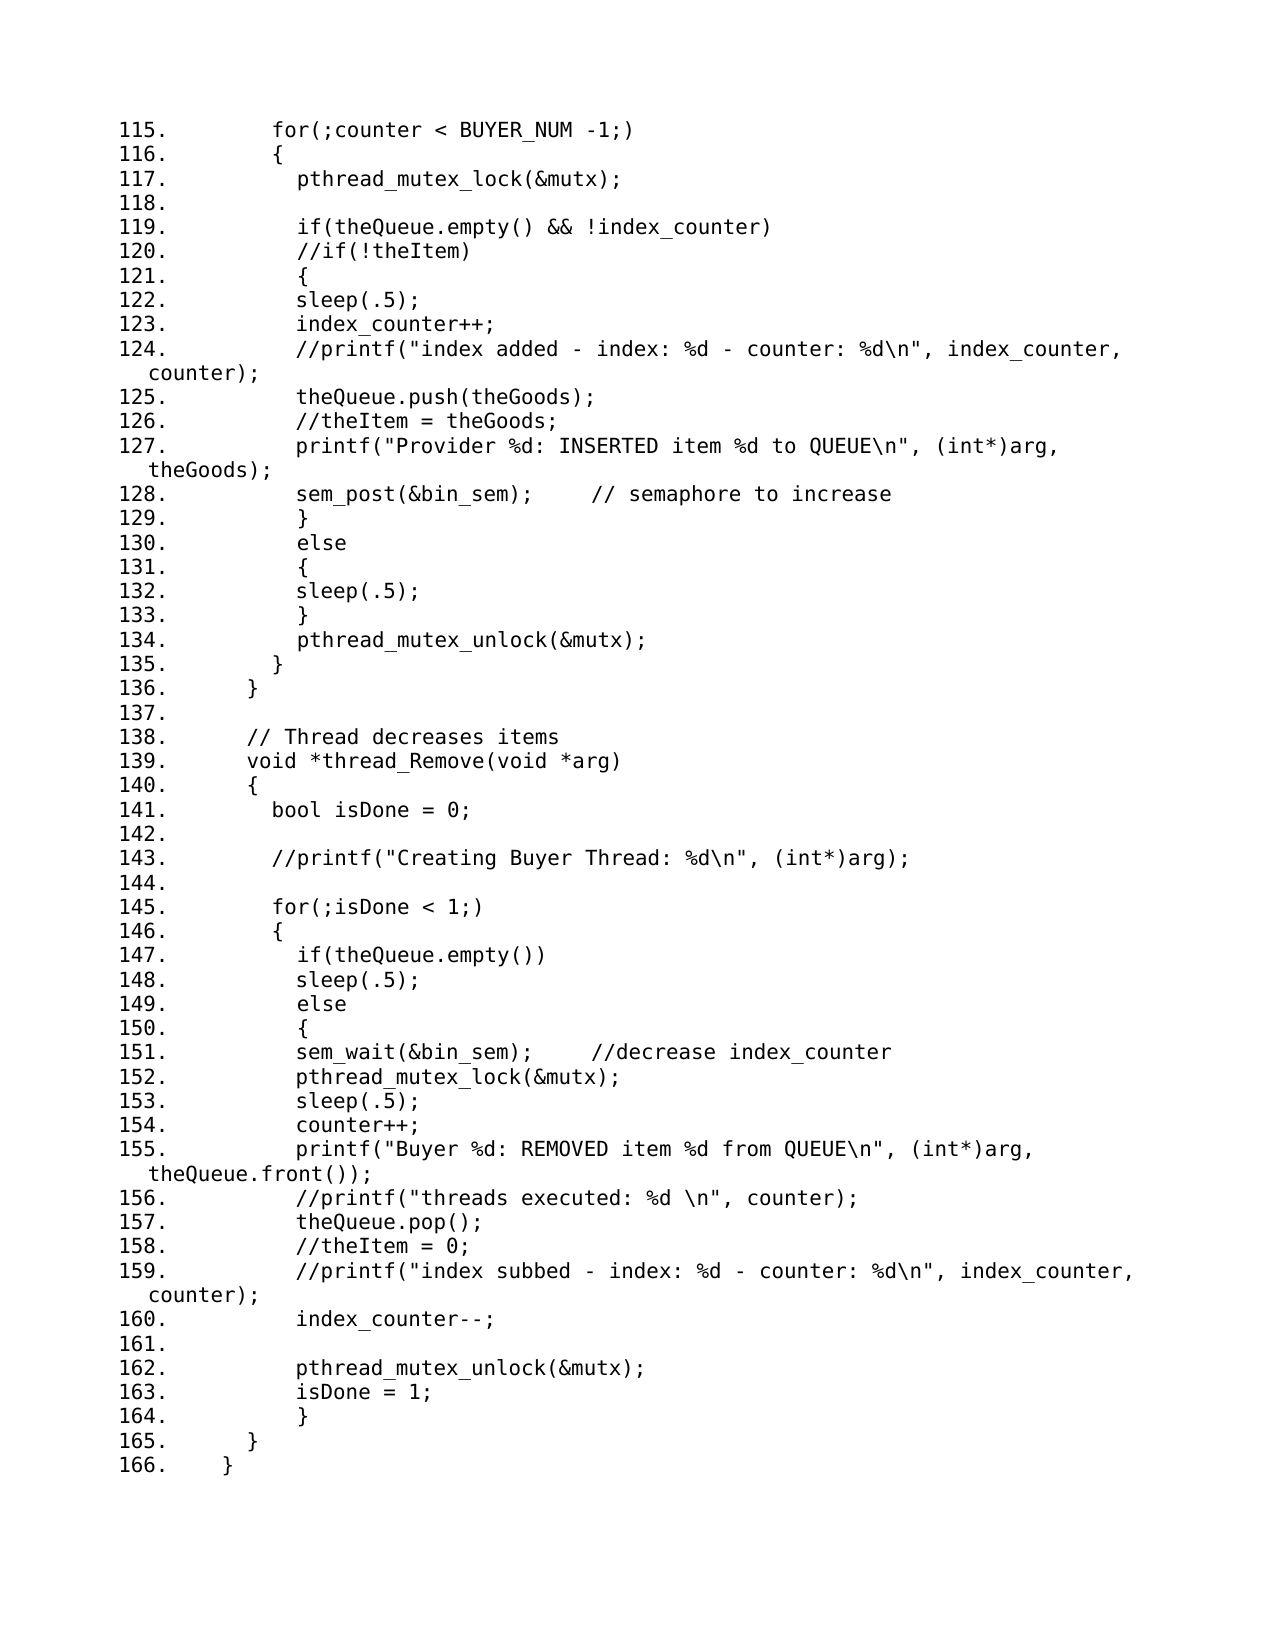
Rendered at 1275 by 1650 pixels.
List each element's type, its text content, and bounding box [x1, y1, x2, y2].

list pthread_mutex_unlock(&mutx); [118, 1356, 1157, 1380]
list index_counter--; [118, 1307, 1157, 1332]
list } [118, 652, 1157, 676]
list pthread_mutex_unlock(&mutx); [118, 628, 1157, 652]
list } [118, 603, 1157, 628]
list //if(!theItem) [118, 239, 1157, 264]
list { [118, 264, 1157, 288]
list printf("Provider %d: INSERTED item %d to QUEUE\n", (int*)arg, theGoods); [118, 434, 1157, 482]
list void *thread_Remove(void *arg) [118, 749, 1157, 773]
list //printf("index subbed - index: %d - counter: %d\n", index_counter, counter); [118, 1259, 1157, 1307]
list } [118, 1404, 1157, 1429]
list bool isDone = 0; [118, 798, 1157, 822]
list //theItem = 0; [118, 1234, 1157, 1259]
list //printf("index added - index: %d - counter: %d\n", index_counter, counter); [118, 337, 1157, 385]
list sleep(.5); [118, 288, 1157, 312]
list for(;counter < BUYER_NUM -1;) [118, 118, 1157, 142]
list { [118, 555, 1157, 579]
list { [118, 142, 1157, 167]
list else [118, 992, 1157, 1016]
list } [118, 1429, 1157, 1453]
list //printf("threads executed: %d \n", counter); [118, 1186, 1157, 1210]
list { [118, 919, 1157, 943]
list pthread_mutex_lock(&mutx); [118, 167, 1157, 191]
list pthread_mutex_lock(&mutx); [118, 1065, 1157, 1089]
list isDone = 1; [118, 1380, 1157, 1404]
list for(;isDone < 1;) [118, 895, 1157, 919]
list printf("Buyer %d: REMOVED item %d from QUEUE\n", (int*)arg, theQueue.front()); [118, 1137, 1157, 1186]
list if(theQueue.empty()) [118, 943, 1157, 968]
list } [118, 506, 1157, 531]
list sem_post(&bin_sem); // semaphore to increase [118, 482, 1157, 506]
list { [118, 773, 1157, 798]
list theQueue.pop(); [118, 1210, 1157, 1234]
list sleep(.5); [118, 579, 1157, 603]
list } [118, 1453, 1157, 1477]
list theQueue.push(theGoods); [118, 385, 1157, 409]
list else [118, 531, 1157, 555]
list //theItem = theGoods; [118, 409, 1157, 434]
list //printf("Creating Buyer Thread: %d\n", (int*)arg); [118, 846, 1157, 871]
list // Thread decreases items [118, 725, 1157, 749]
list if(theQueue.empty() && !index_counter) [118, 215, 1157, 239]
list } [118, 676, 1157, 701]
list { [118, 1016, 1157, 1040]
list sleep(.5); [118, 968, 1157, 992]
list sem_wait(&bin_sem); //decrease index_counter [118, 1040, 1157, 1065]
list index_counter++; [118, 312, 1157, 337]
list counter++; [118, 1113, 1157, 1137]
list sleep(.5); [118, 1089, 1157, 1113]
